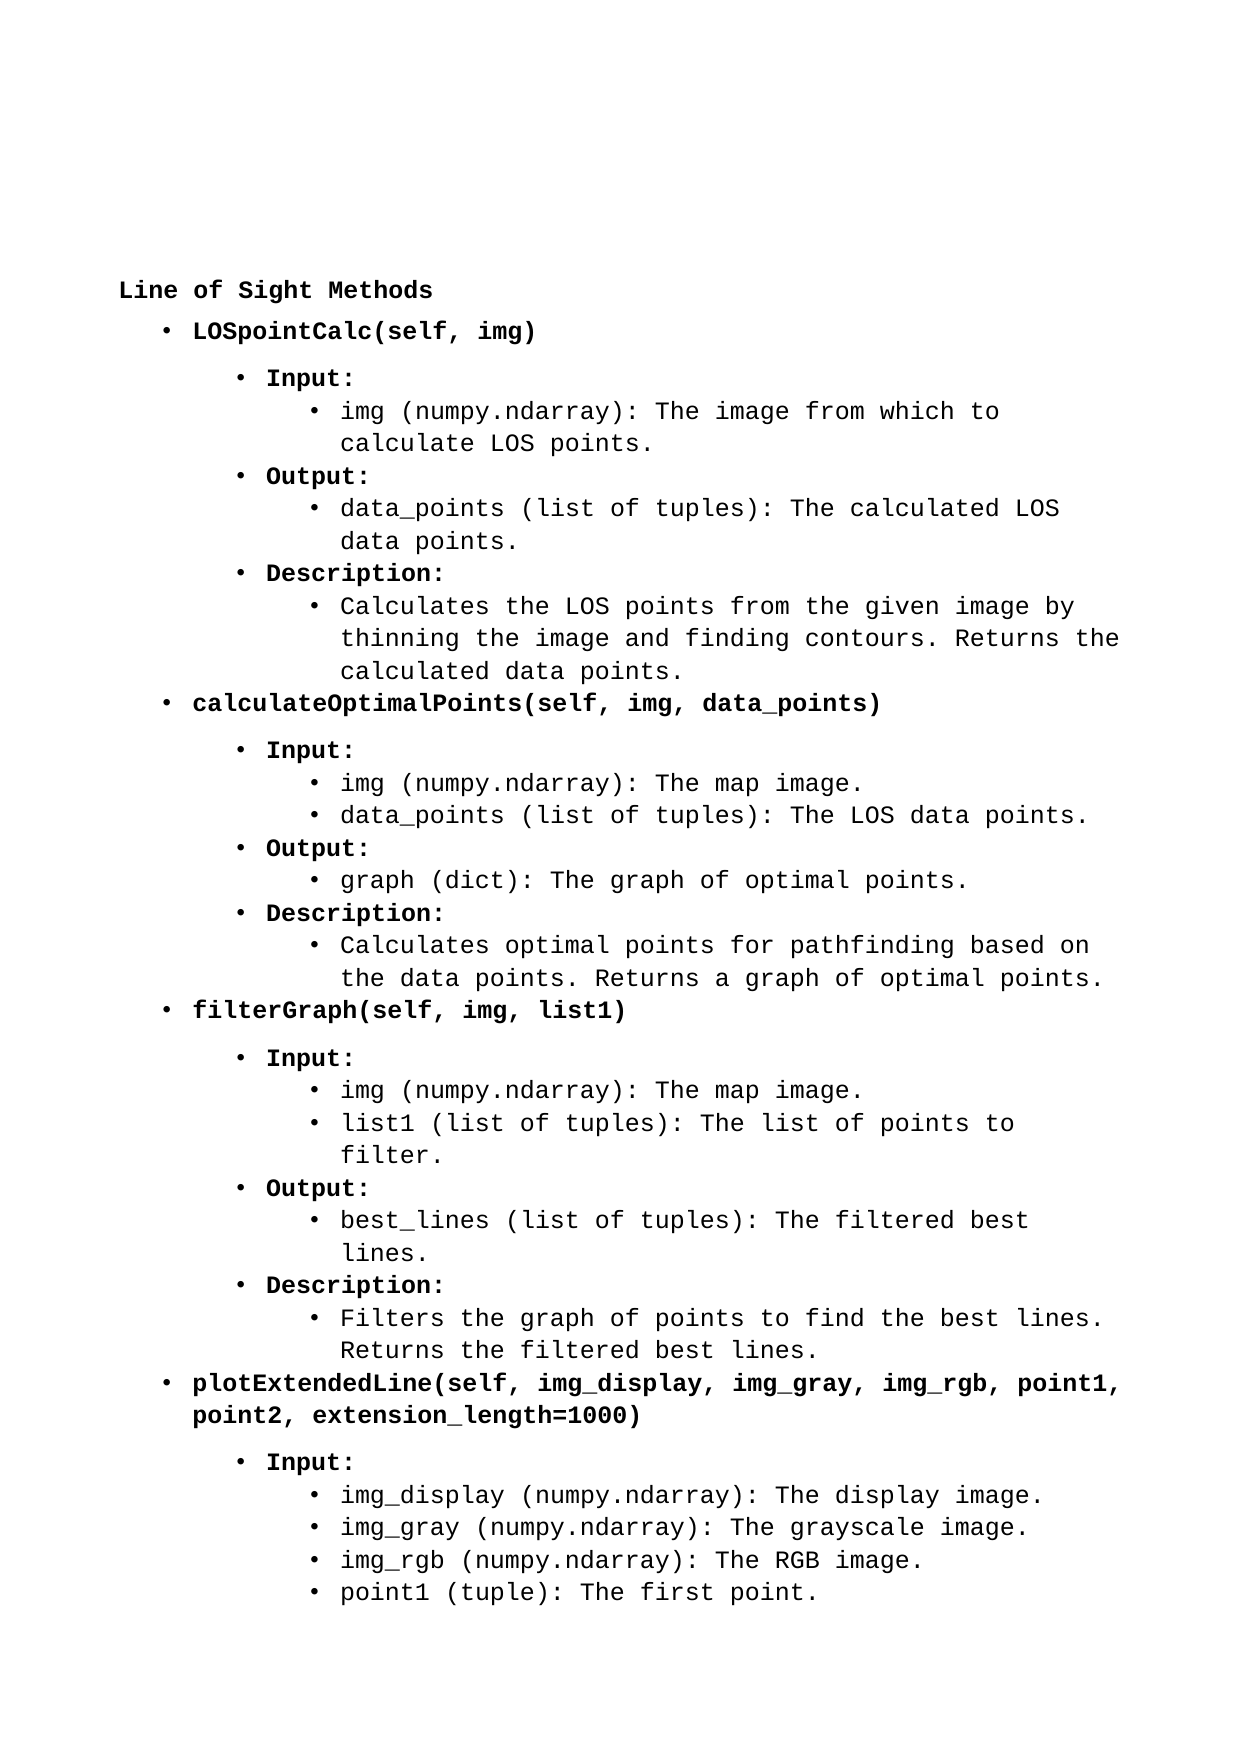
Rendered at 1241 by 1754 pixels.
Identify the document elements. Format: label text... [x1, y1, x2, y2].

list Description: [236, 901, 1122, 929]
list Input: [236, 1450, 1122, 1478]
list img_display (numpy.ndarray): The display image. [310, 1482, 1122, 1511]
list filterGraph(self, img, list1) [162, 998, 1122, 1026]
list calculateOptimalPoints(self, img, data_points) [162, 691, 1122, 719]
list Description: [236, 561, 1122, 589]
list Calculates the LOS points from the given image by thinning the image and finding contours. Returns the calculated data points. [310, 593, 1122, 687]
list Description: [236, 1273, 1122, 1301]
list img (numpy.ndarray): The map image. [310, 771, 1122, 799]
list Input: [236, 738, 1122, 766]
list Input: [236, 1045, 1122, 1073]
list Output: [236, 1175, 1122, 1203]
list graph (dict): The graph of optimal points. [310, 868, 1122, 896]
list point1 (tuple): The first point. [310, 1580, 1122, 1608]
list Output: [236, 463, 1122, 492]
list LOSpointCalc(self, img) [162, 319, 1122, 347]
list Filters the graph of points to find the best lines. Returns the filtered best lines. [310, 1305, 1122, 1366]
list data_points (list of tuples): The calculated LOS data points. [310, 496, 1122, 557]
list data_points (list of tuples): The LOS data points. [310, 803, 1122, 831]
subtitle Line of Sight Methods [118, 278, 1122, 306]
list list1 (list of tuples): The list of points to filter. [310, 1110, 1122, 1171]
list plotExtendedLine(self, img_display, img_gray, img_rgb, point1, point2, extension_length=1000) [162, 1370, 1122, 1431]
list img_rgb (numpy.ndarray): The RGB image. [310, 1547, 1122, 1576]
list Input: [236, 366, 1122, 394]
list img (numpy.ndarray): The map image. [310, 1078, 1122, 1106]
list Calculates optimal points for pathfinding based on the data points. Returns a graph of optimal points. [310, 933, 1122, 994]
list best_lines (list of tuples): The filtered best lines. [310, 1208, 1122, 1268]
list img (numpy.ndarray): The image from which to calculate LOS points. [310, 398, 1122, 459]
list Output: [236, 836, 1122, 864]
list img_gray (numpy.ndarray): The grayscale image. [310, 1515, 1122, 1543]
